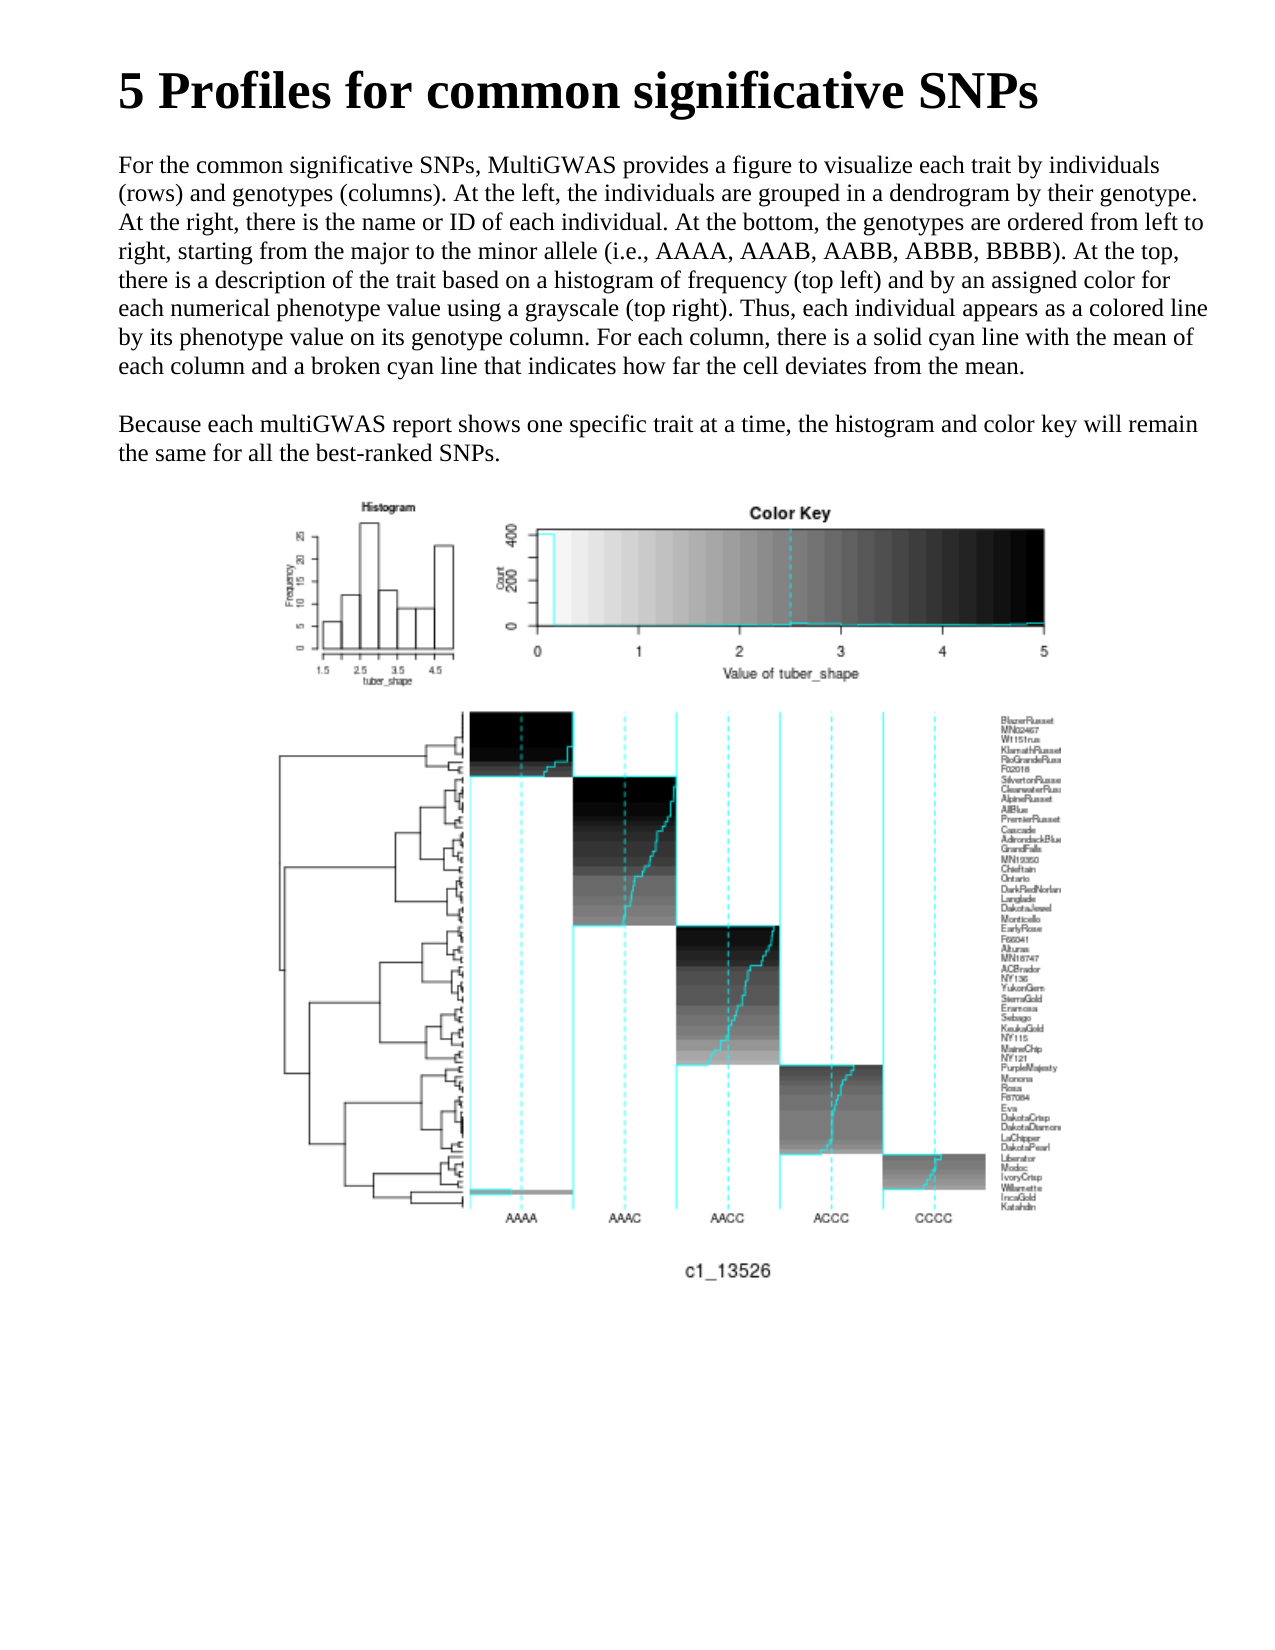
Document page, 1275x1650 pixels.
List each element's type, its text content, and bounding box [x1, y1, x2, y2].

subtitle 5 Profiles for common significative SNPs [118, 59, 1216, 120]
picture [273, 496, 1061, 1284]
text For the common significative SNPs, MultiGWAS provides a figure to visualize each trait by individuals (rows) and genotypes (columns). At the left, the individuals are grouped in a dendrogram by their genotype. At the right, there is the name or ID of each individual. At the bottom, the genotypes are ordered from left to right, starting from the major to the minor allele (i.e., AAAA, AAAB, AABB, ABBB, BBBB). At the top, there is a description of the trait based on a histogram of frequency (top left) and by an assigned color for each numerical phenotype value using a grayscale (top right). Thus, each individual appears as a colored line by its phenotype value on its genotype column. For each column, there is a solid cyan line with the mean of each column and a broken cyan line that indicates how far the cell deviates from the mean. [118, 150, 1216, 380]
text Because each multiGWAS report shows one specific trait at a time, the histogram and color key will remain the same for all the best-ranked SNPs. [118, 409, 1216, 467]
